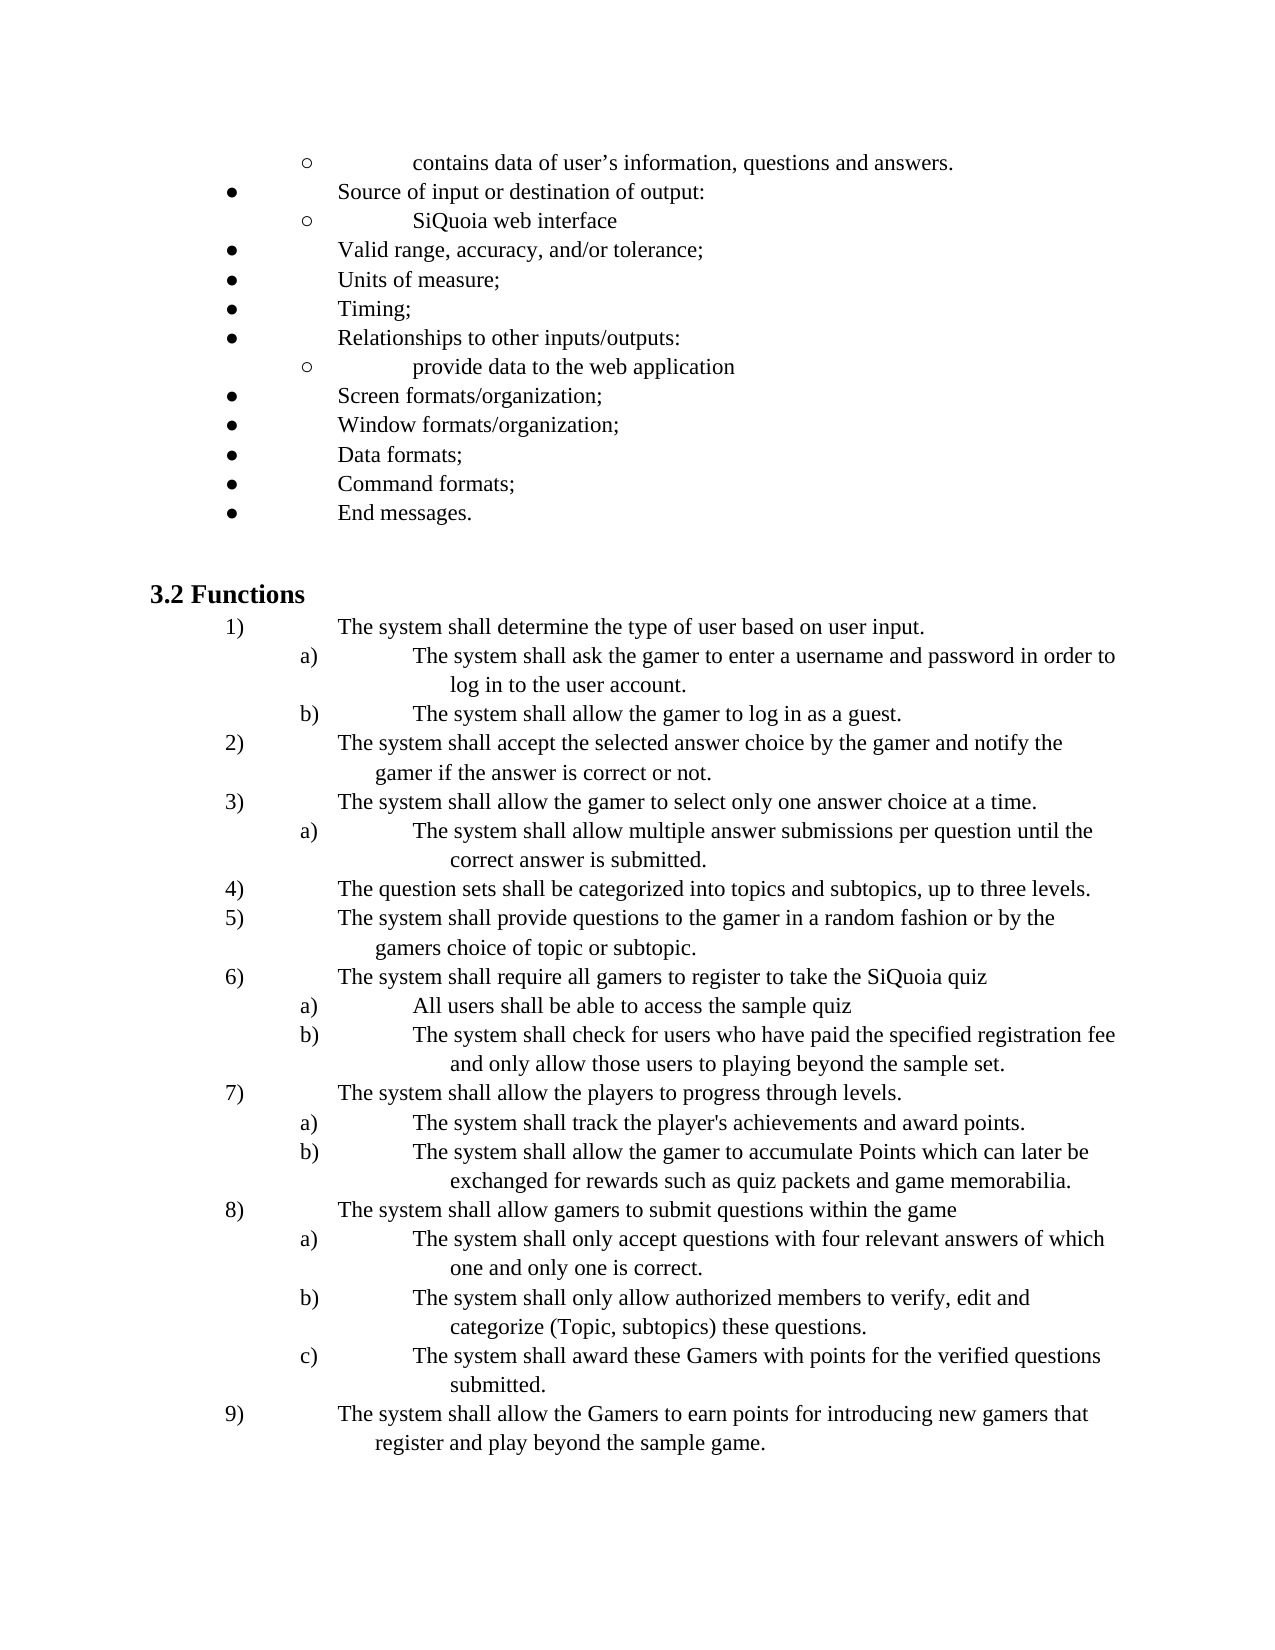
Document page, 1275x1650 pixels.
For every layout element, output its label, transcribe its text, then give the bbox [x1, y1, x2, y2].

list The system shall award these Gamers with points for the verified questions submitted. [300, 1343, 1125, 1397]
list End messages. [225, 500, 1125, 525]
list The system shall provide questions to the gamer in a random fashion or by the gamers choice of topic or subtopic. [225, 905, 1125, 960]
list Relationships to other inputs/outputs: [225, 325, 1125, 350]
list The system shall ask the gamer to enter a username and password in order to log in to the user account. [300, 643, 1125, 697]
list The system shall allow gamers to submit questions within the game [225, 1197, 1125, 1222]
list The system shall allow the gamer to log in as a guest. [300, 701, 1125, 727]
list Valid range, accuracy, and/or tolerance; [225, 237, 1125, 263]
list The system shall accept the selected answer choice by the gamer and notify the gamer if the answer is correct or not. [225, 730, 1125, 785]
list The system shall only accept questions with four relevant answers of which one and only one is correct. [300, 1226, 1125, 1281]
list Units of measure; [225, 267, 1125, 292]
list Command formats; [225, 471, 1125, 496]
list Screen formats/organization; [225, 383, 1125, 409]
list All users shall be able to access the sample quiz [300, 993, 1125, 1018]
list The question sets shall be categorized into topics and subtopics, up to three levels. [225, 876, 1125, 902]
list The system shall allow multiple answer submissions per question until the correct answer is submitted. [300, 818, 1125, 872]
list Data formats; [225, 442, 1125, 467]
list The system shall allow the gamer to select only one answer choice at a time. [225, 789, 1125, 814]
subtitle 3.2 Functions [150, 579, 1125, 609]
list Window formats/organization; [225, 412, 1125, 438]
list The system shall track the player's achievements and award points. [300, 1109, 1125, 1135]
list contains data of user’s information, questions and answers. [300, 150, 1125, 175]
list The system shall allow the gamer to accumulate Points which can later be exchanged for rewards such as quiz packets and game memorabilia. [300, 1139, 1125, 1193]
list The system shall only allow authorized members to verify, edit and categorize (Topic, subtopics) these questions. [300, 1284, 1125, 1339]
list Timing; [225, 296, 1125, 321]
list Source of input or destination of output: [225, 179, 1125, 204]
list The system shall determine the type of user based on user input. [225, 614, 1125, 639]
list SiQuoia web interface [300, 208, 1125, 234]
list provide data to the web application [300, 354, 1125, 379]
list The system shall check for users who have paid the specified registration fee and only allow those users to playing beyond the sample set. [300, 1022, 1125, 1077]
list The system shall allow the players to progress through levels. [225, 1080, 1125, 1106]
list The system shall allow the Gamers to earn points for introducing new gamers that register and play beyond the sample game. [225, 1401, 1125, 1456]
list The system shall require all gamers to register to take the SiQuoia quiz [225, 964, 1125, 989]
